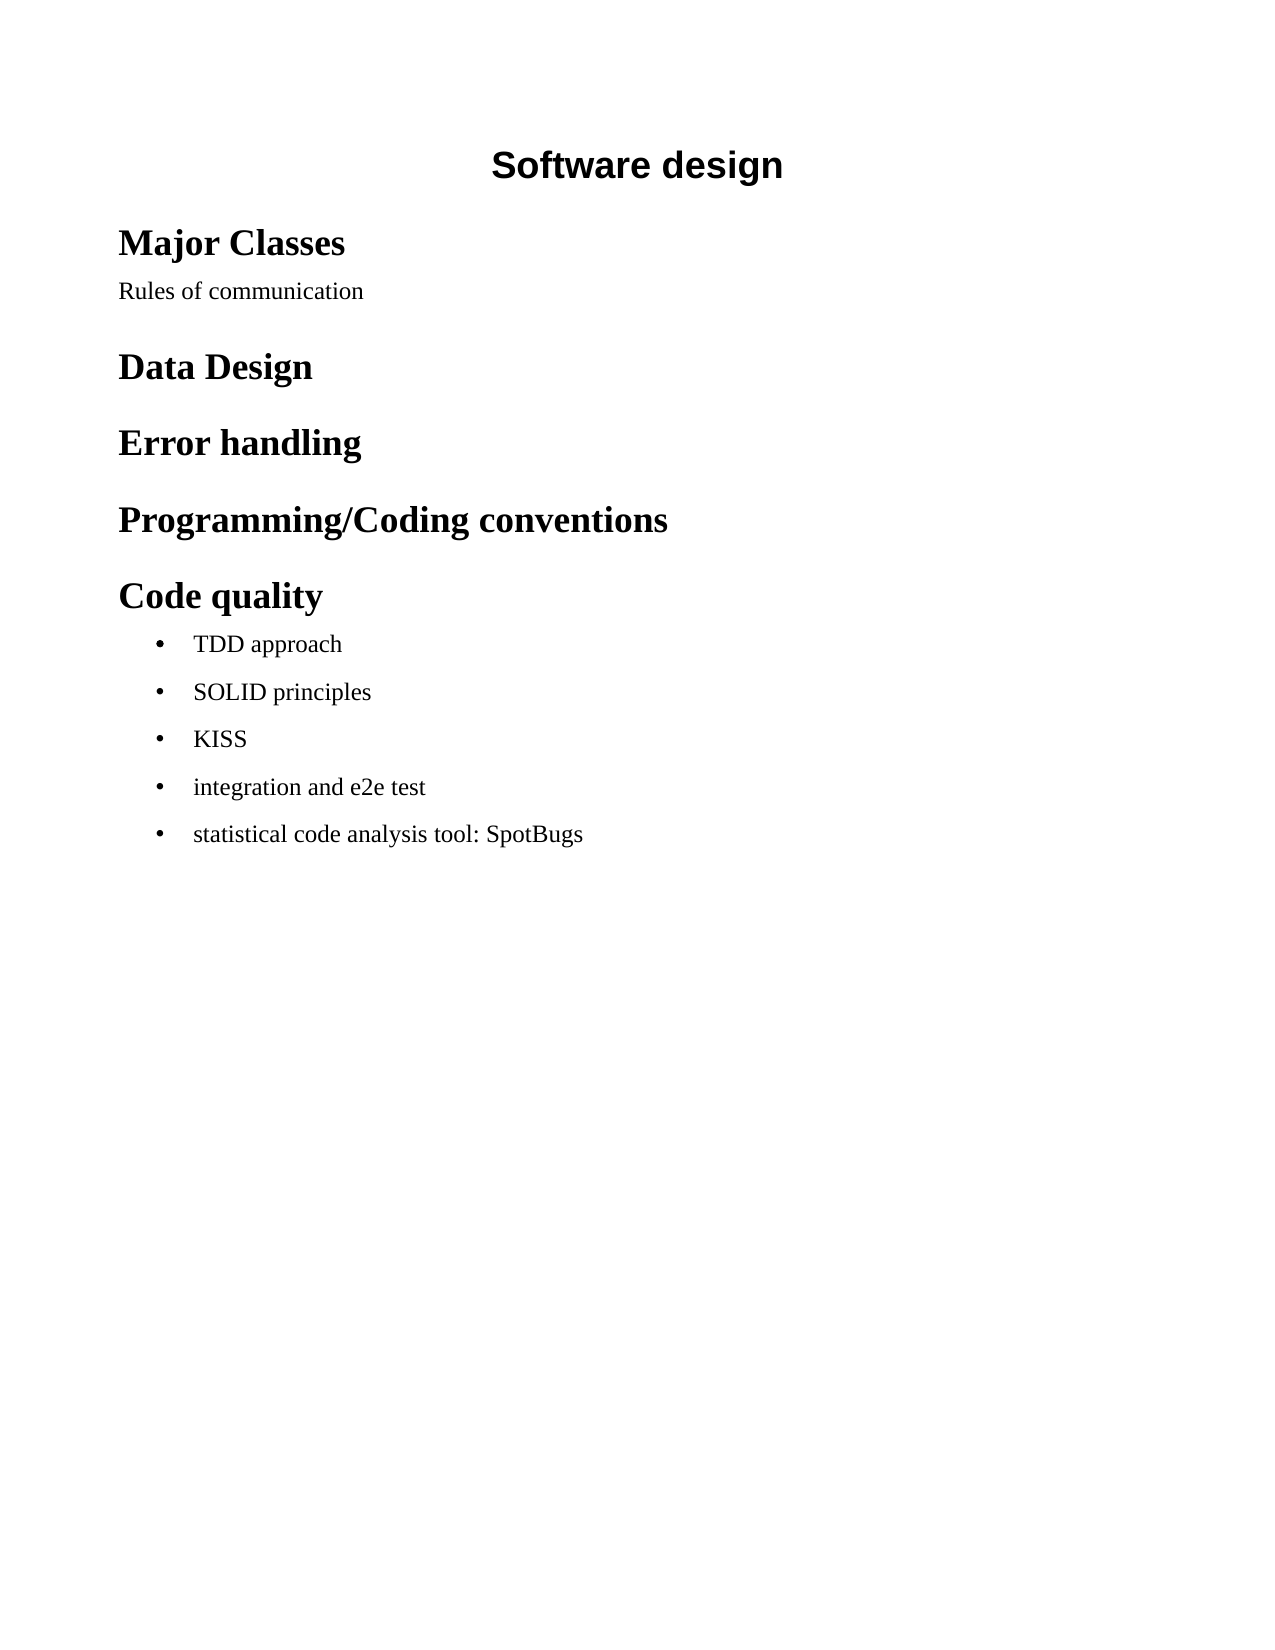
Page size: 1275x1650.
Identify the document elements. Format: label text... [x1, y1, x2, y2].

subtitle Code quality [118, 573, 1157, 617]
subtitle Data Design [118, 344, 1157, 387]
subtitle Major Classes [118, 220, 1157, 263]
list SOLID principles [156, 677, 1157, 706]
list KISS [156, 724, 1157, 753]
subtitle Error handling [118, 421, 1157, 464]
list statistical code analysis tool: SpotBugs [156, 819, 1157, 848]
text Rules of communication [118, 276, 1157, 304]
list TDD approach [156, 629, 1157, 658]
subtitle Programming/Coding conventions [118, 497, 1157, 540]
list integration and e2e test [156, 772, 1157, 801]
subtitle Software design [118, 143, 1157, 187]
